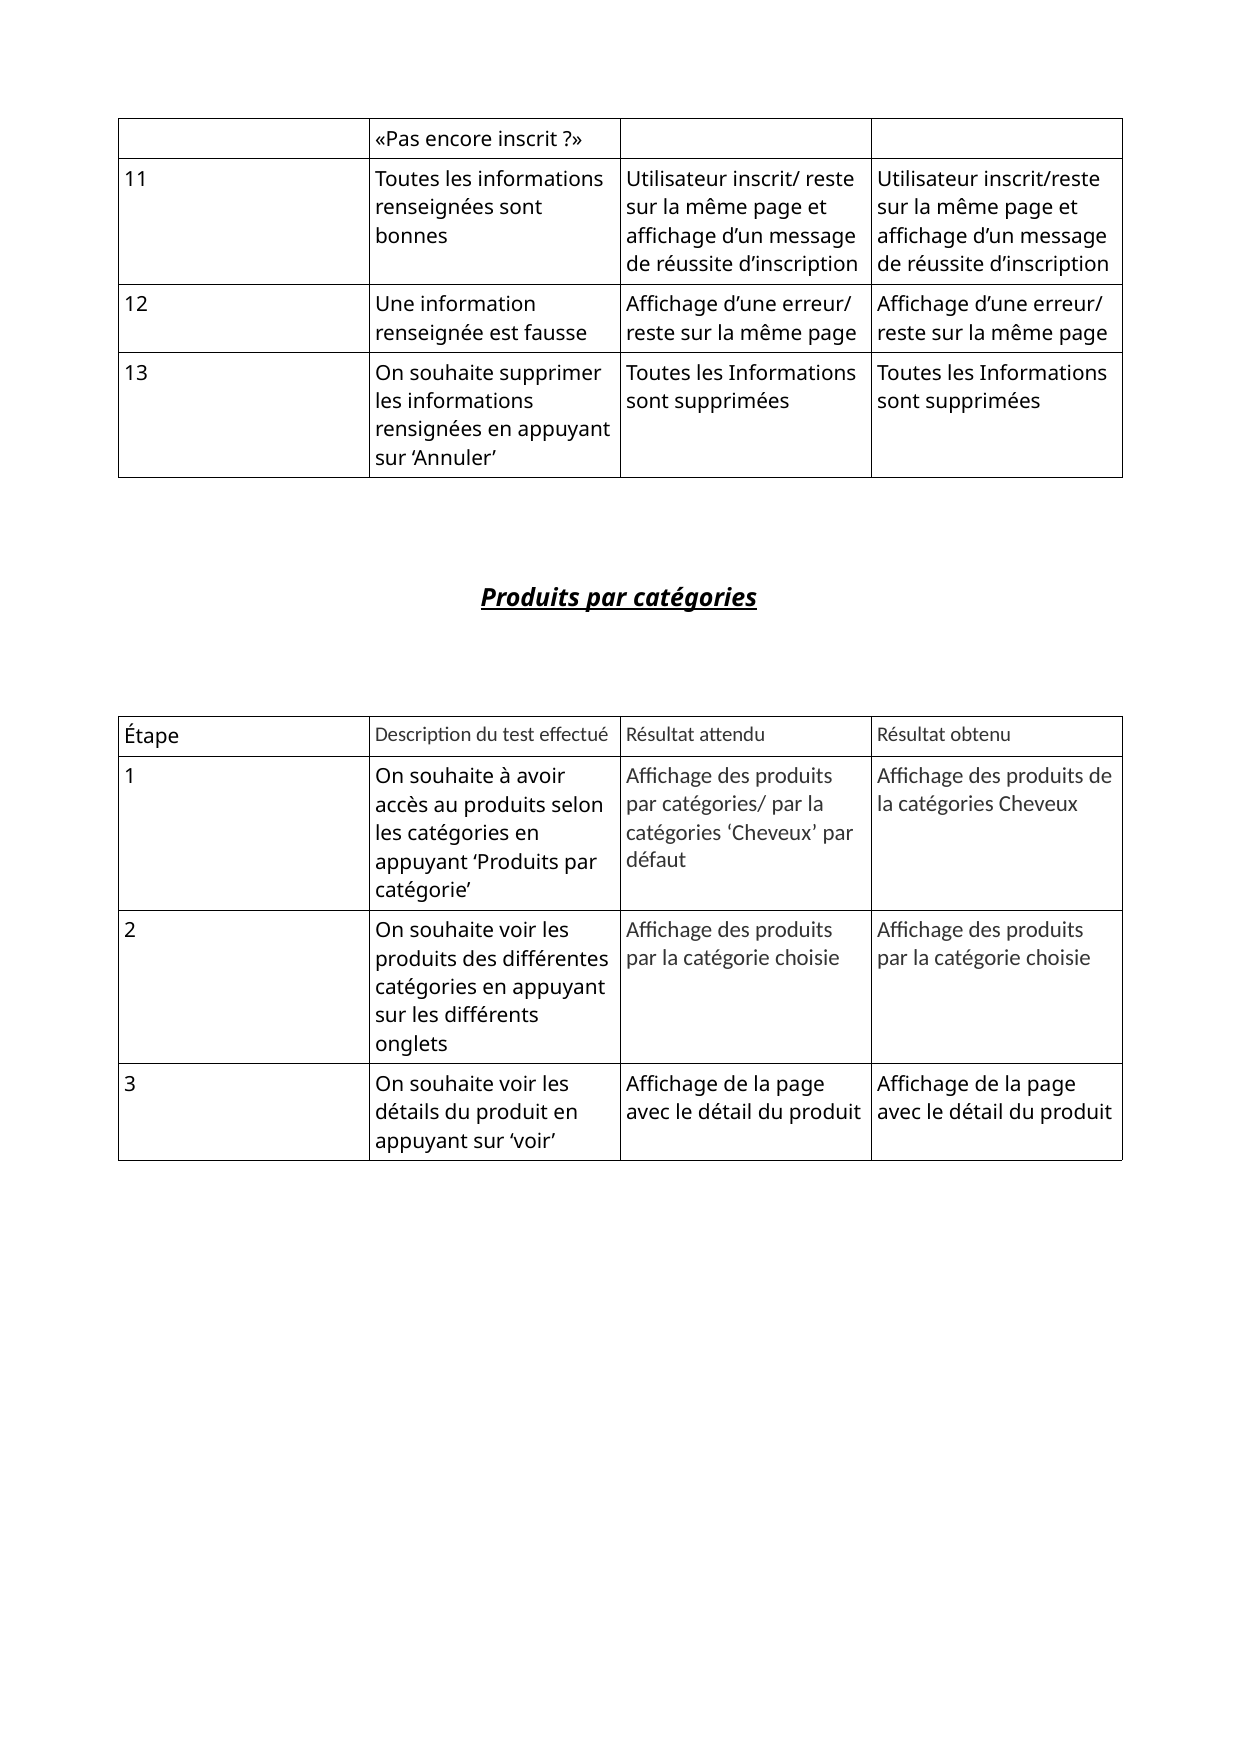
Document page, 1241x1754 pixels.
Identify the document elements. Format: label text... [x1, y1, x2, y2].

table_header Description du test effectué [370, 717, 620, 756]
table_cell Toutes les informations renseignées sont bonnes [370, 159, 620, 283]
table_cell Toutes les Informations sont supprimées [872, 353, 1122, 477]
table_cell [872, 119, 1122, 158]
table_cell Affichage d’une erreur/ reste sur la même page [621, 285, 871, 352]
table_cell 1 [119, 757, 369, 909]
table_cell Toutes les Informations sont supprimées [621, 353, 871, 477]
table_cell Une information renseignée est fausse [370, 285, 620, 352]
table_cell 12 [119, 285, 369, 352]
text Produits par catégories [118, 579, 1122, 613]
table_cell 2 [119, 911, 369, 1063]
table_cell [621, 119, 871, 158]
table_cell On souhaite voir les détails du produit en appuyant sur ‘voir’ [370, 1064, 620, 1160]
table_cell «Pas encore inscrit ?» [370, 119, 620, 158]
table_cell Affichage des produits par catégories/ par la catégories ‘Cheveux’ par défaut [621, 757, 871, 909]
table_cell Affichage des produits par la catégorie choisie [621, 911, 871, 1063]
table_cell [119, 119, 369, 158]
table_cell 11 [119, 159, 369, 283]
table_cell 13 [119, 353, 369, 477]
table_cell Affichage d’une erreur/ reste sur la même page [872, 285, 1122, 352]
table_header Résultat obtenu [872, 717, 1122, 756]
table_cell Utilisateur inscrit/reste sur la même page et affichage d’un message de réussite d’inscription [872, 159, 1122, 283]
table_header Étape [119, 717, 369, 756]
table_cell Affichage de la page avec le détail du produit [621, 1064, 871, 1160]
table_cell On souhaite à avoir accès au produits selon les catégories en appuyant ‘Produits par catégorie’ [370, 757, 620, 909]
table_header Résultat attendu [621, 717, 871, 756]
table_cell Affichage des produits par la catégorie choisie [872, 911, 1122, 1063]
table_cell On souhaite supprimer les informations rensignées en appuyant sur ‘Annuler’ [370, 353, 620, 477]
table_cell Utilisateur inscrit/ reste sur la même page et affichage d’un message de réussite d’inscription [621, 159, 871, 283]
table_cell 3 [119, 1064, 369, 1160]
table_cell Affichage de la page avec le détail du produit [872, 1064, 1122, 1160]
table_cell On souhaite voir les produits des différentes catégories en appuyant sur les différents onglets [370, 911, 620, 1063]
table_cell Affichage des produits de la catégories Cheveux [872, 757, 1122, 909]
